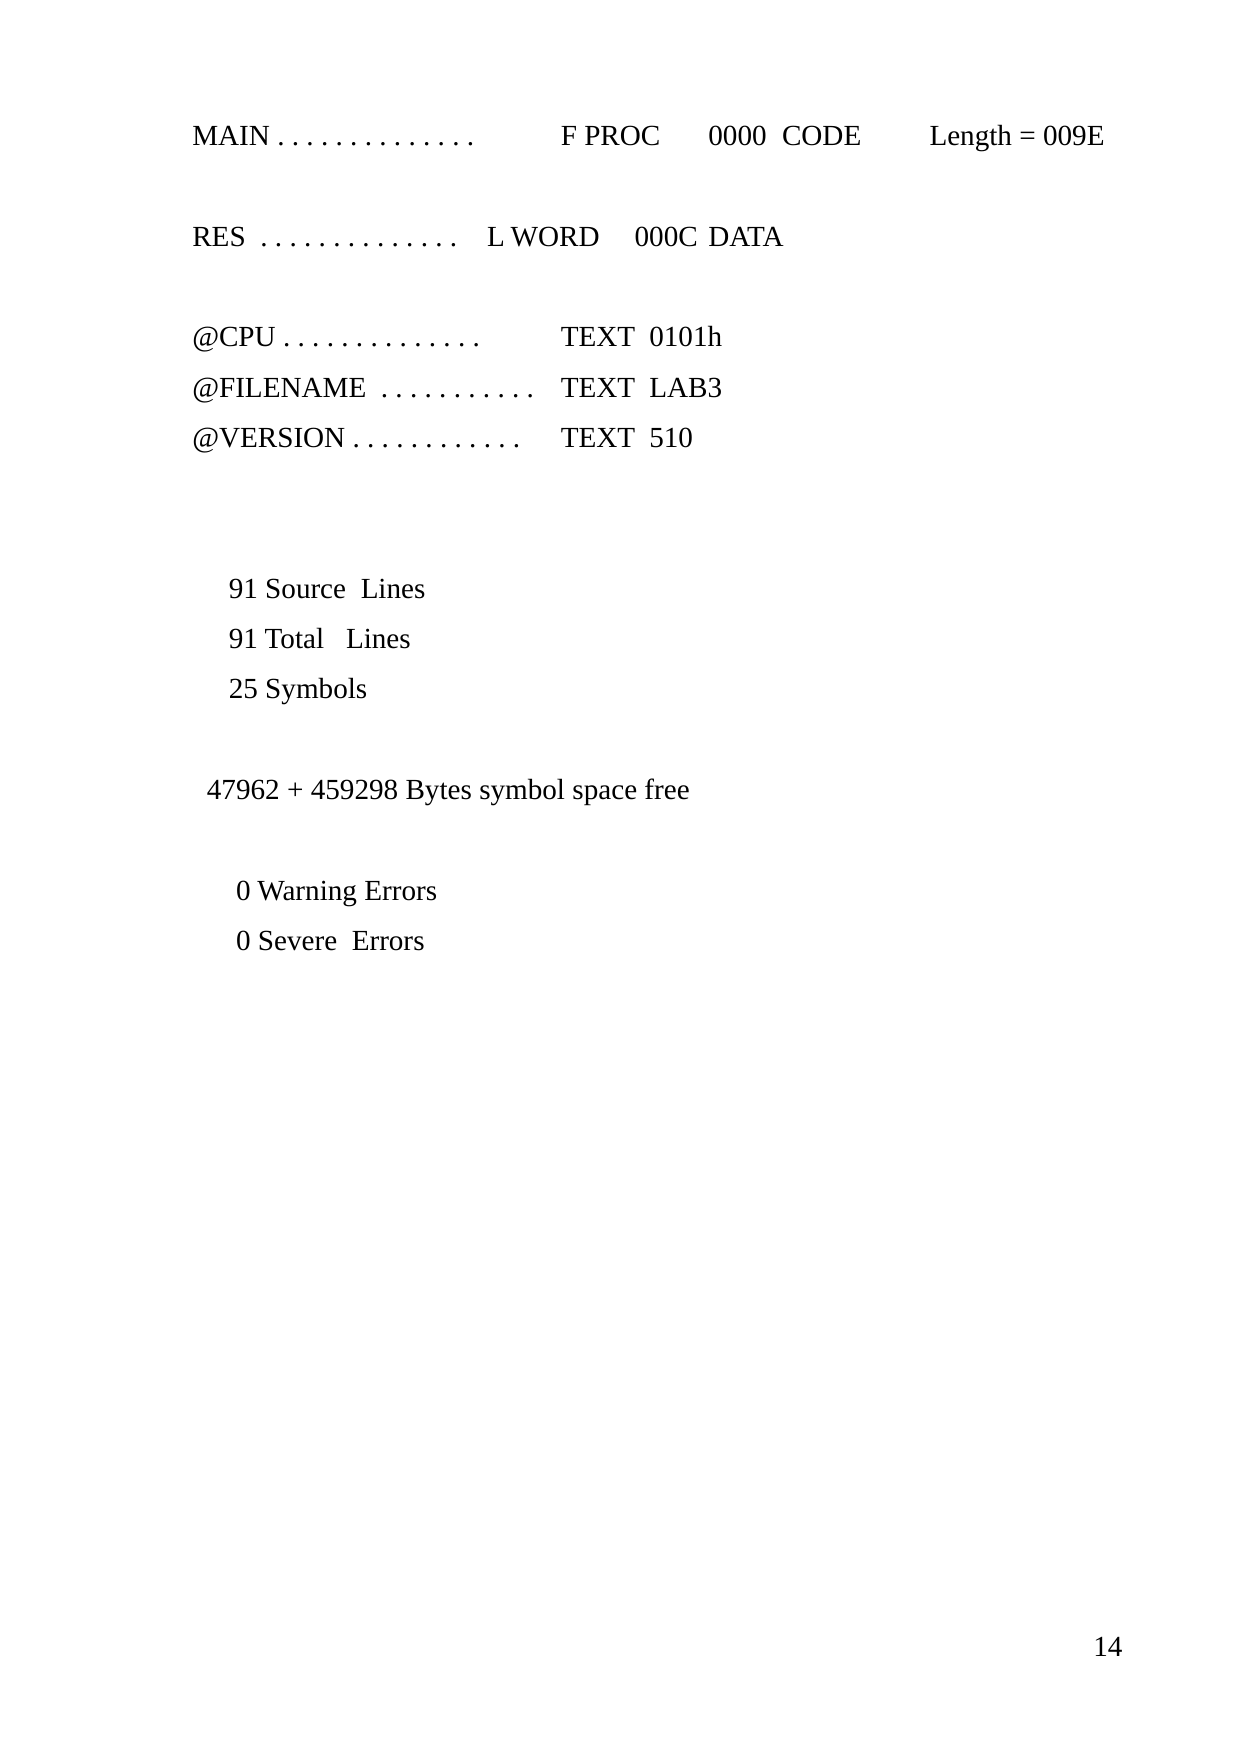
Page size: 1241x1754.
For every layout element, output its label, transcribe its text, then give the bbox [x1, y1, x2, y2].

text MAIN . . . . . . . . . . . . . . F PROC 0000 CODE Length = 009E [118, 118, 1122, 152]
text 0 Warning Errors [118, 873, 1122, 906]
text 91 Source Lines [118, 571, 1122, 604]
text @VERSION . . . . . . . . . . . . TEXT 510 [118, 420, 1122, 453]
text 0 Severe Errors [118, 923, 1122, 957]
text @CPU . . . . . . . . . . . . . . TEXT 0101h [118, 319, 1122, 353]
text 47962 + 459298 Bytes symbol space free [118, 772, 1122, 806]
text 25 Symbols [118, 672, 1122, 705]
text RES . . . . . . . . . . . . . . L WORD 000C DATA [118, 219, 1122, 252]
text @FILENAME . . . . . . . . . . . TEXT LAB3 [118, 370, 1122, 403]
text 91 Total Lines [118, 621, 1122, 655]
